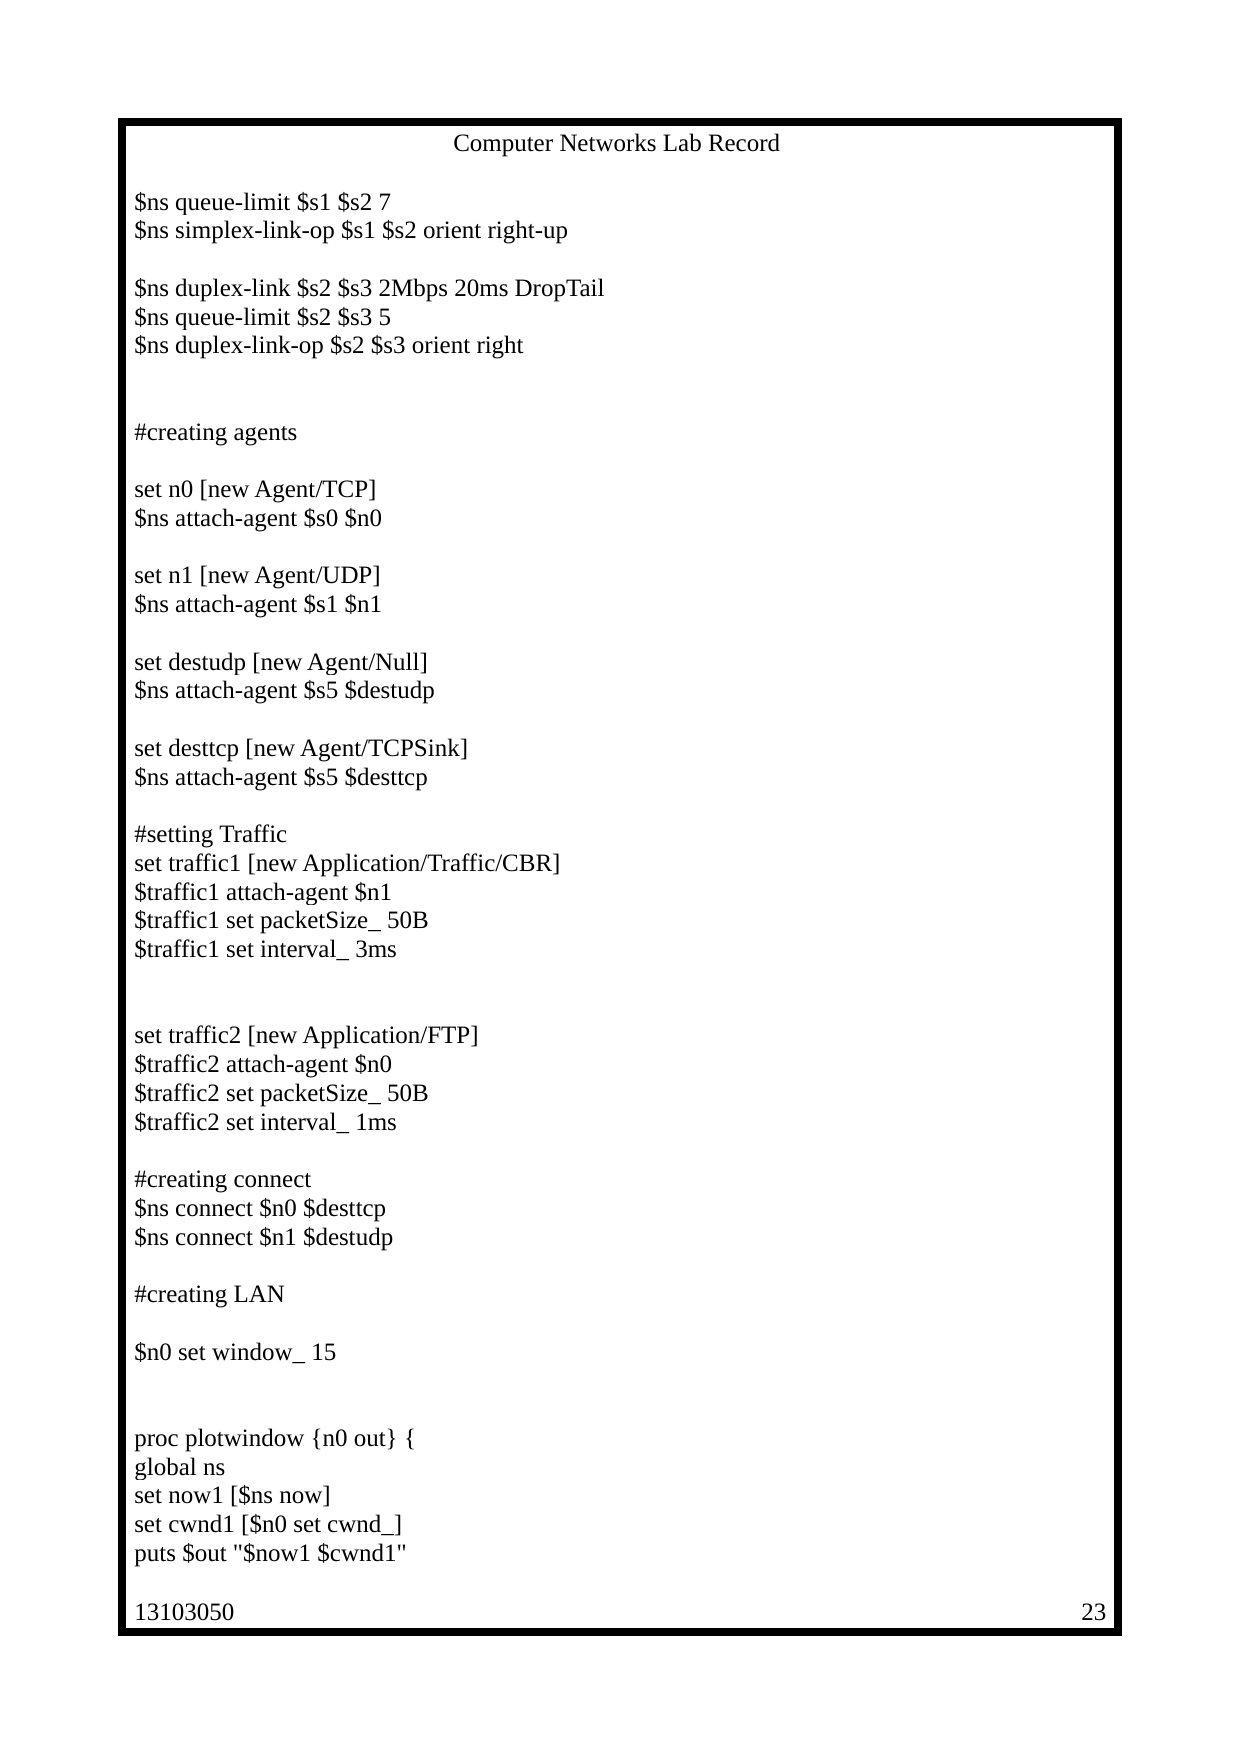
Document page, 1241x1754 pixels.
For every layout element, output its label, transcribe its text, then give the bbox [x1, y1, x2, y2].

text $ns queue-limit $s1 $s2 7 $ns simplex-link-op $s1 $s2 orient right-up $ns duplex-link $s2 $s3 2Mbps 20ms DropTail $ns queue-limit $s2 $s3 5 $ns duplex-link-op $s2 $s3 orient right #creating agents set n0 [new Agent/TCP] $ns attach-agent $s0 $n0 set n1 [new Agent/UDP] $ns attach-agent $s1 $n1 set destudp [new Agent/Null] $ns attach-agent $s5 $destudp set desttcp [new Agent/TCPSink] $ns attach-agent $s5 $desttcp #setting Traffic set traffic1 [new Application/Traffic/CBR] $traffic1 attach-agent $n1 $traffic1 set packetSize_ 50B $traffic1 set interval_ 3ms set traffic2 [new Application/FTP] $traffic2 attach-agent $n0 $traffic2 set packetSize_ 50B $traffic2 set interval_ 1ms #creating connect $ns connect $n0 $desttcp $ns connect $n1 $destudp #creating LAN $n0 set window_ 15 proc plotwindow {n0 out} { global ns set now1 [$ns now] set cwnd1 [$n0 set cwnd_] puts $out "$now1 $cwnd1" [134, 187, 1106, 1567]
